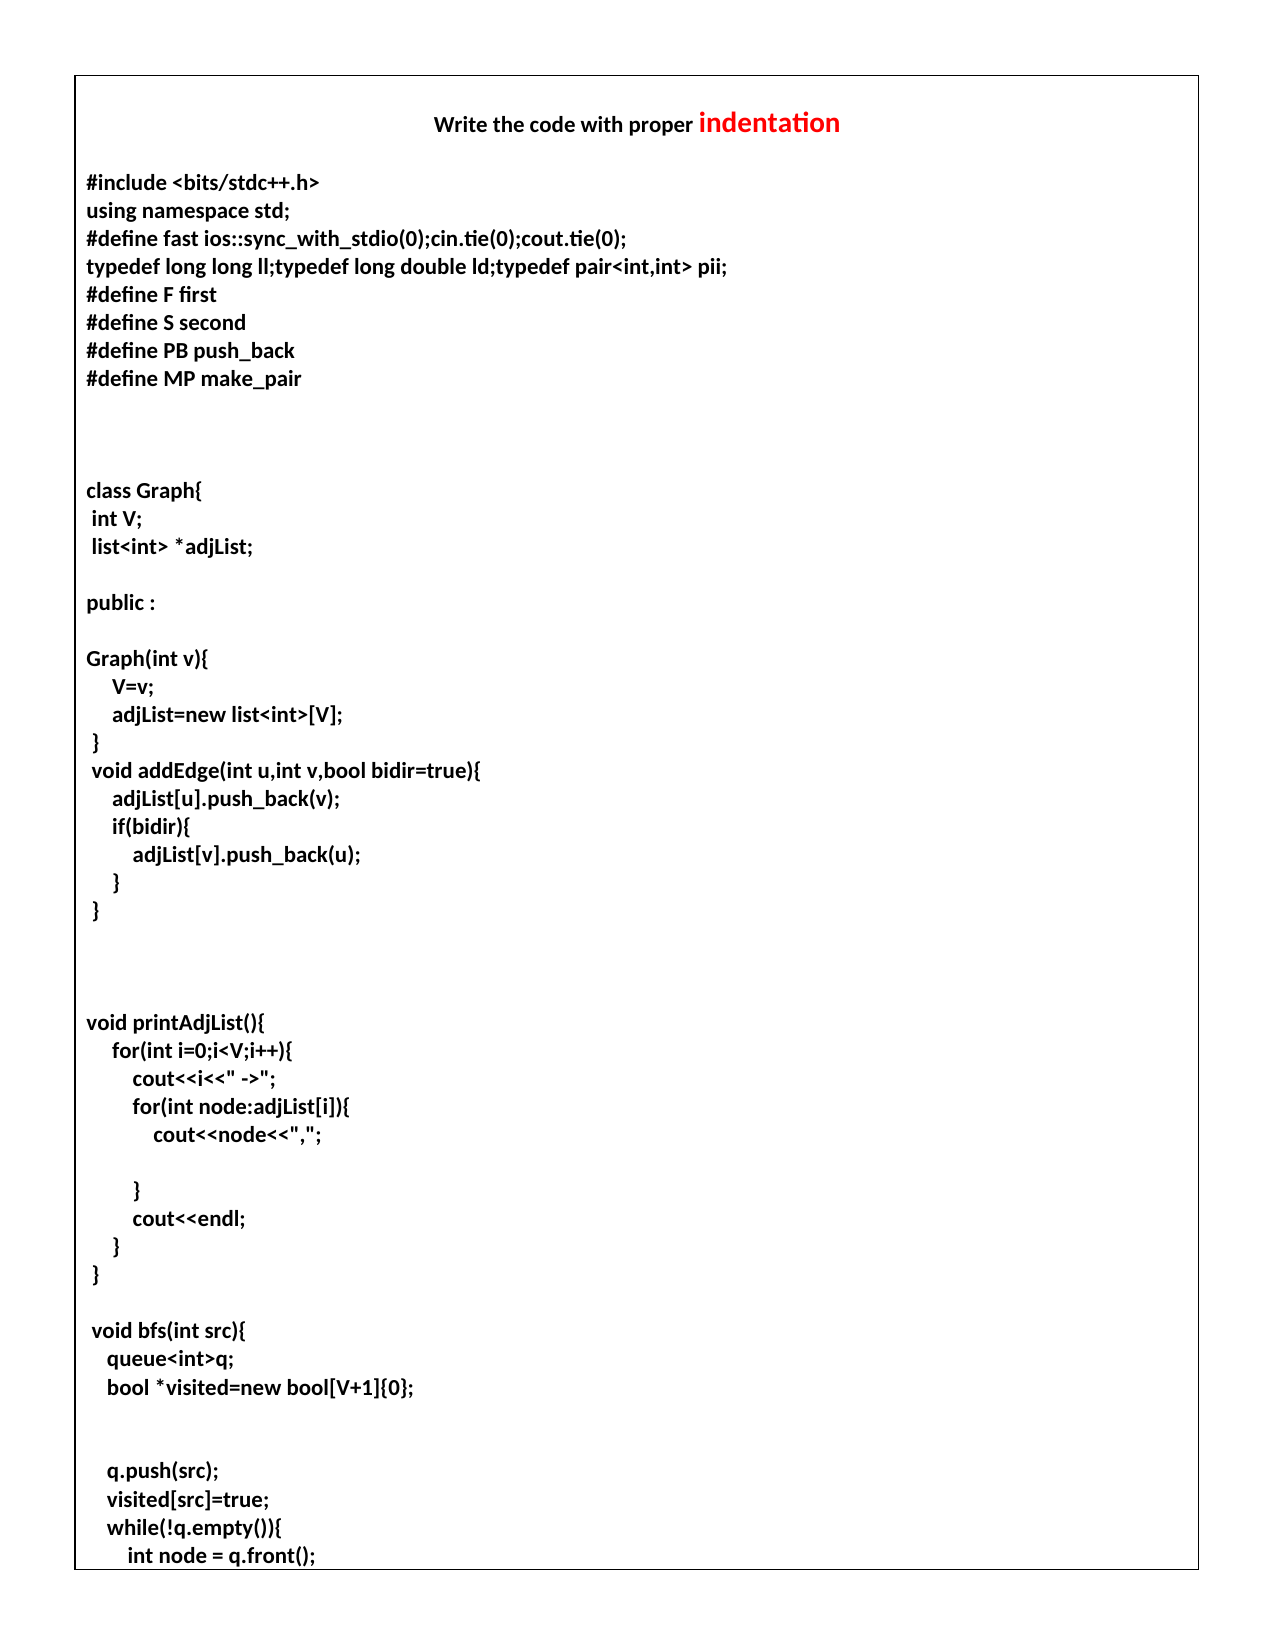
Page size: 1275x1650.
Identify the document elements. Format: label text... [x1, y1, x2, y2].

table_cell Write the code with proper indentation #include <bits/stdc++.h> using namespace std; #define fast ios::sync_with_stdio(0);cin.tie(0);cout.tie(0); typedef long long ll;typedef long double ld;typedef pair<int,int> pii; #define F first #define S second #define PB push_back #define MP make_pair class Graph{ int V; list<int> *adjList; public : Graph(int v){ V=v; adjList=new list<int>[V]; } void addEdge(int u,int v,bool bidir=true){ adjList[u].push_back(v); if(bidir){ adjList[v].push_back(u); } } void printAdjList(){ for(int i=0;i<V;i++){ cout<<i<<" ->"; for(int node:adjList[i]){ cout<<node<<","; } cout<<endl; } } void bfs(int src){ queue<int>q; bool *visited=new bool[V+1]{0}; q.push(src); visited[src]=true; while(!q.empty()){ int node = q.front(); [76, 76, 1198, 1569]
